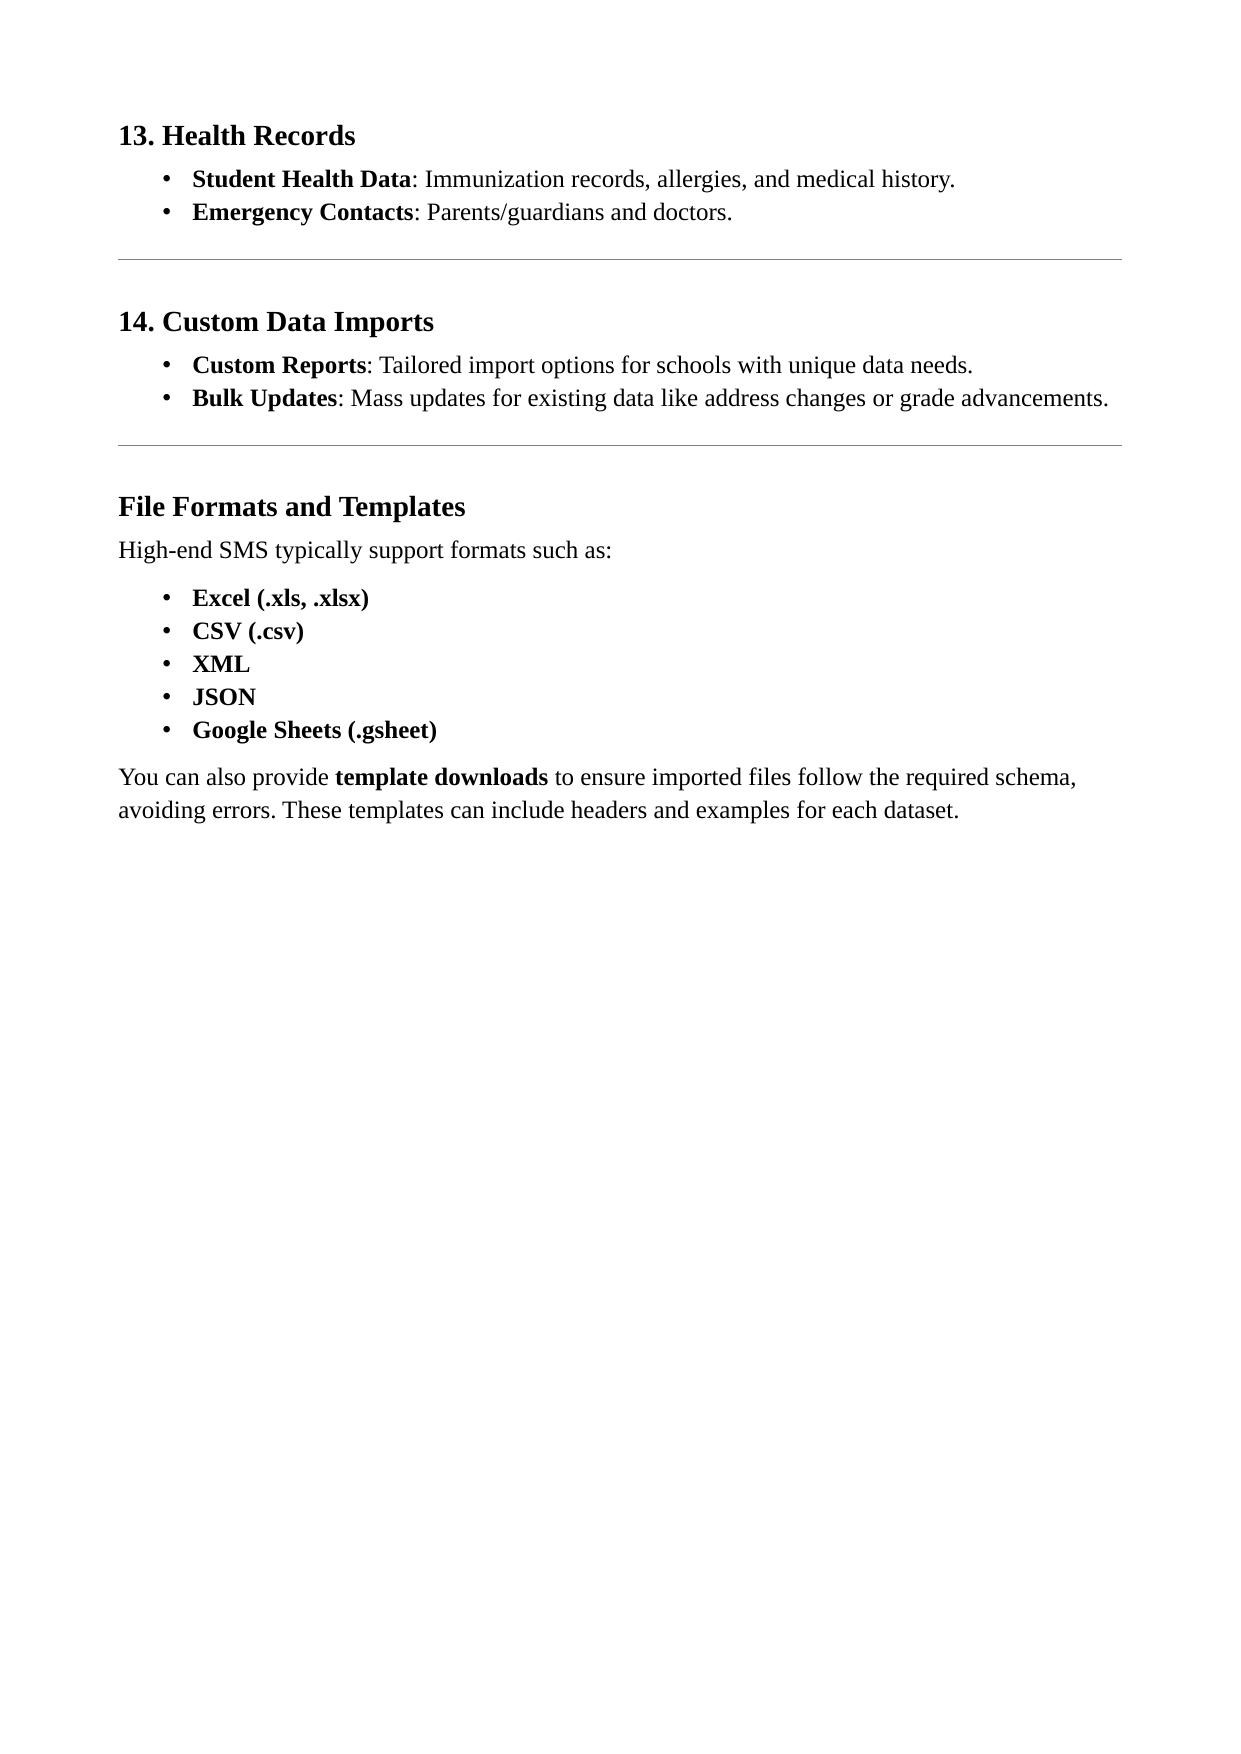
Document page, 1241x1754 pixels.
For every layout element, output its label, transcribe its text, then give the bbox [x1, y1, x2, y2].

list Google Sheets (.gsheet) [162, 715, 1122, 744]
list Excel (.xls, .xlsx) [162, 583, 1122, 612]
list Emergency Contacts: Parents/guardians and doctors. [162, 197, 1122, 226]
list Student Health Data: Immunization records, allergies, and medical history. [162, 164, 1122, 193]
list CSV (.csv) [162, 616, 1122, 644]
list XML [162, 649, 1122, 678]
text High-end SMS typically support formats such as: [118, 535, 1122, 564]
subtitle File Formats and Templates [118, 489, 1122, 523]
list Custom Reports: Tailored import options for schools with unique data needs. [162, 350, 1122, 378]
subtitle 14. Custom Data Imports [118, 304, 1122, 337]
subtitle 13. Health Records [118, 118, 1122, 152]
list Bulk Updates: Mass updates for existing data like address changes or grade advancements. [162, 383, 1122, 411]
list JSON [162, 682, 1122, 711]
text You can also provide template downloads to ensure imported files follow the required schema, avoiding errors. These templates can include headers and examples for each dataset. [118, 762, 1122, 824]
